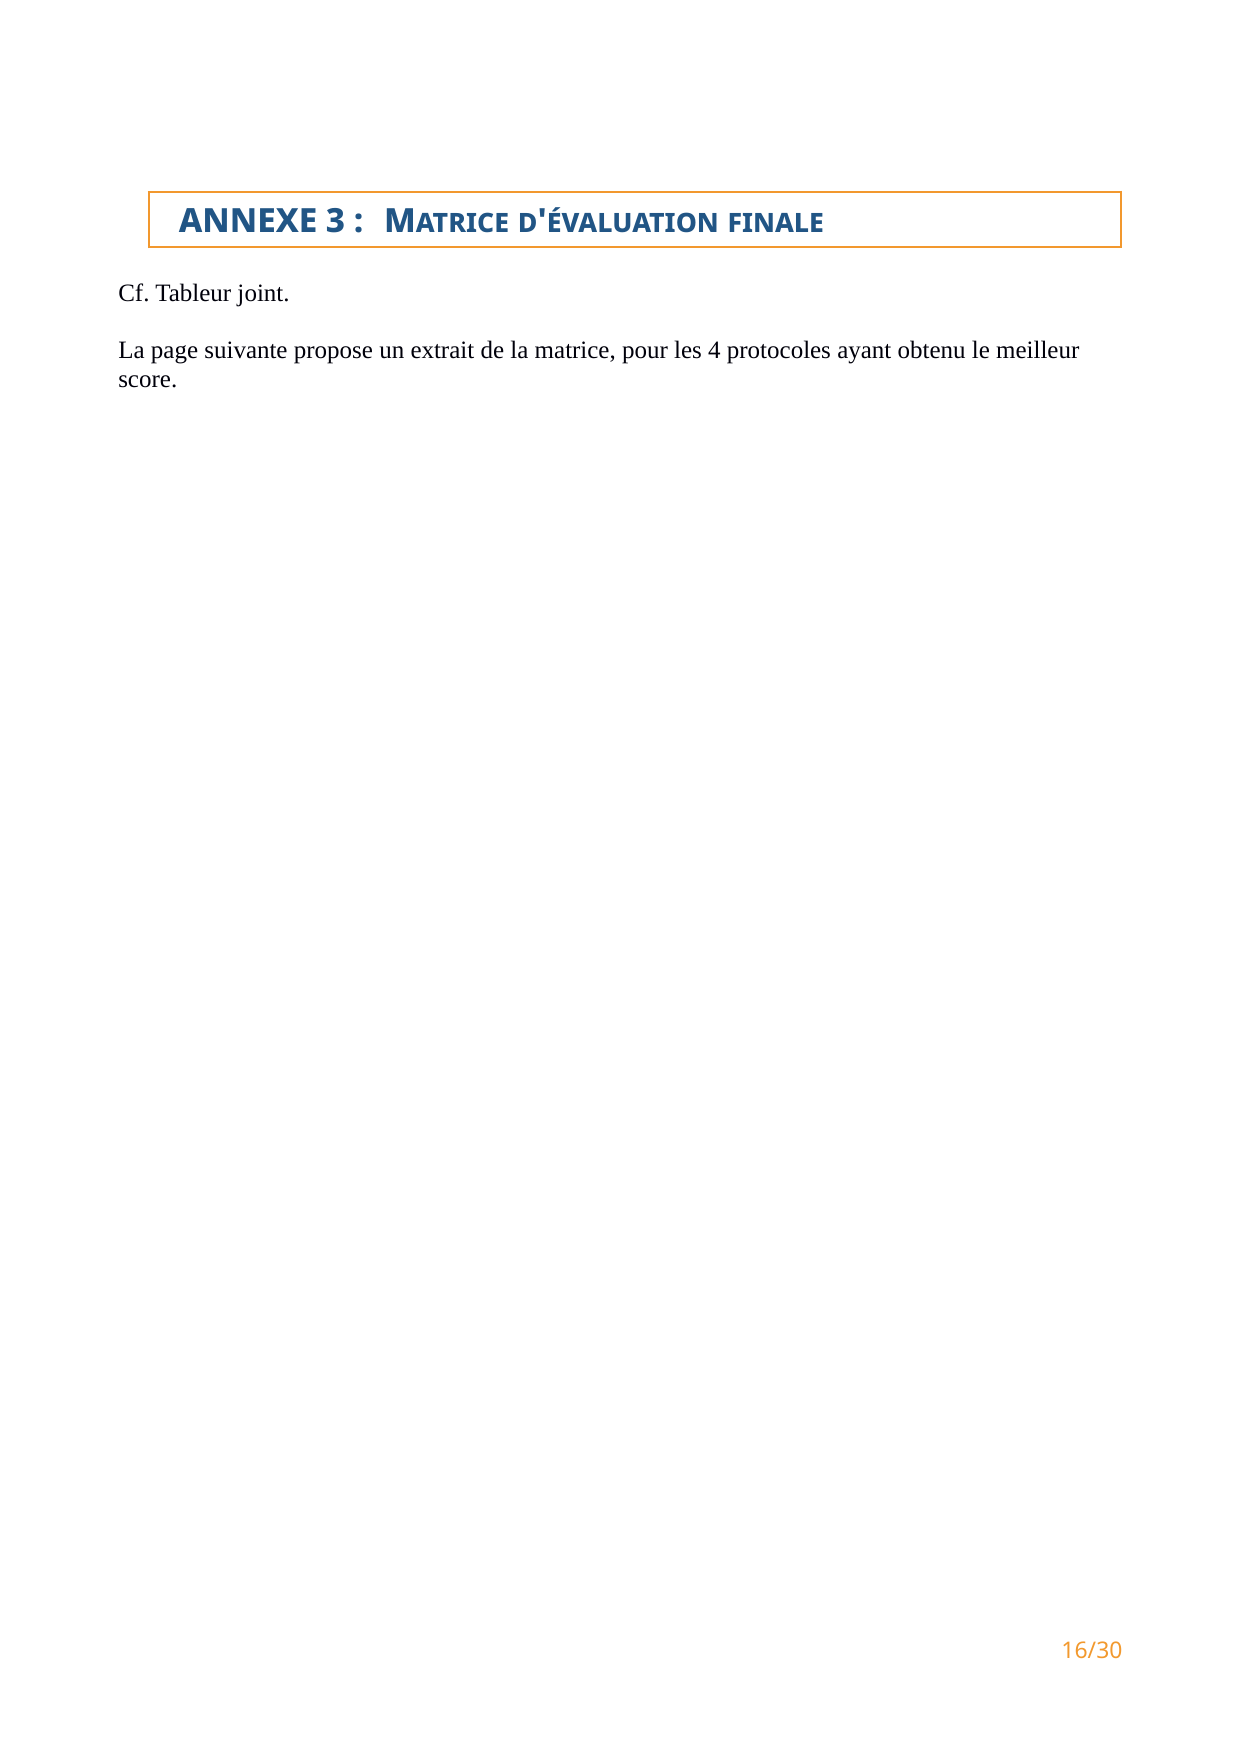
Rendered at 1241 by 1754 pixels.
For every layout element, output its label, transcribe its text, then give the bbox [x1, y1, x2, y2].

subtitle Matrice d'évaluation finale [150, 193, 1120, 246]
text La page suivante propose un extrait de la matrice, pour les 4 protocoles ayant obtenu le meilleur score. [118, 336, 1122, 393]
text Cf. Tableur joint. [118, 278, 1122, 307]
